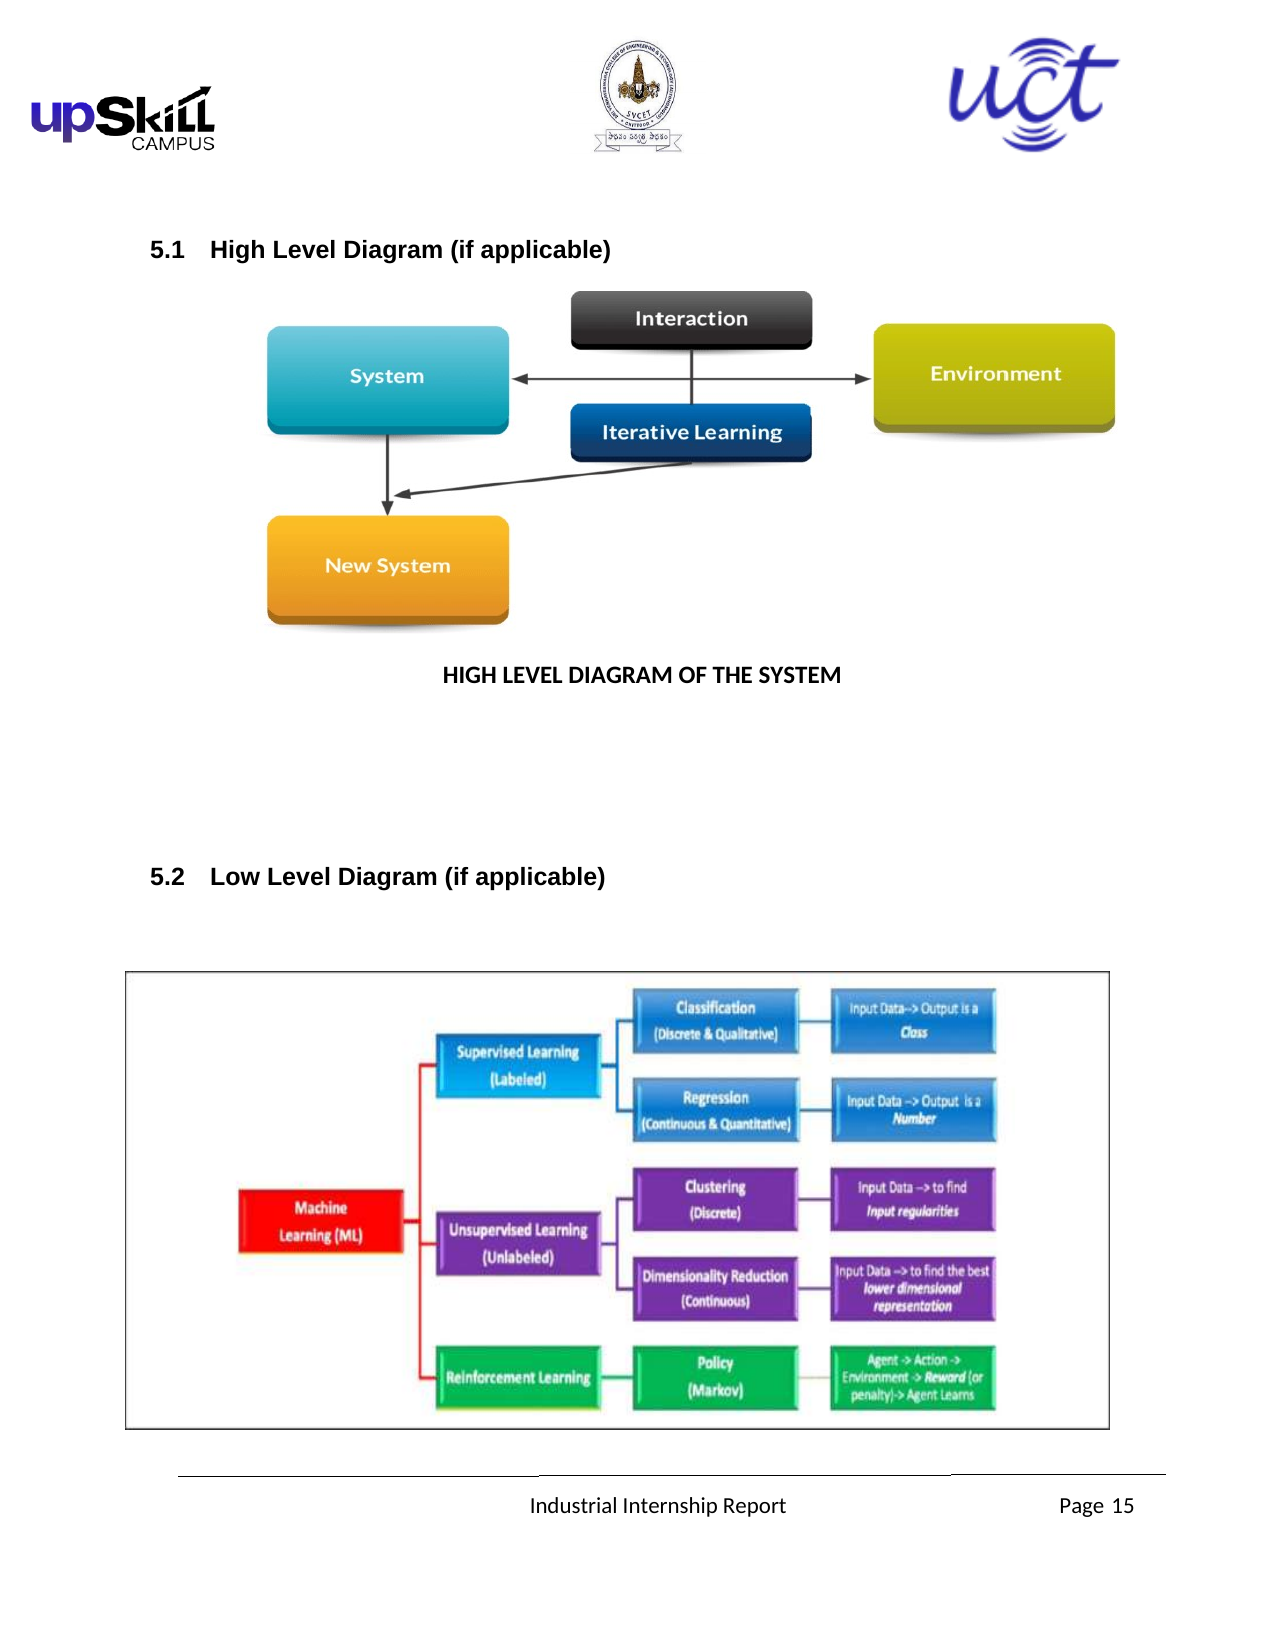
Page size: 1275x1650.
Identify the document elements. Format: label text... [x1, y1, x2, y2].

picture [568, 32, 707, 154]
subtitle Low Level Diagram (if applicable) [150, 865, 1134, 890]
picture [125, 971, 1110, 1430]
picture [946, 28, 1125, 154]
text HIGH LEVEL DIAGRAM OF THE SYSTEM [150, 660, 1134, 690]
subtitle High Level Diagram (if applicable) [150, 238, 1134, 263]
picture [0, 73, 246, 154]
picture [256, 291, 1121, 634]
